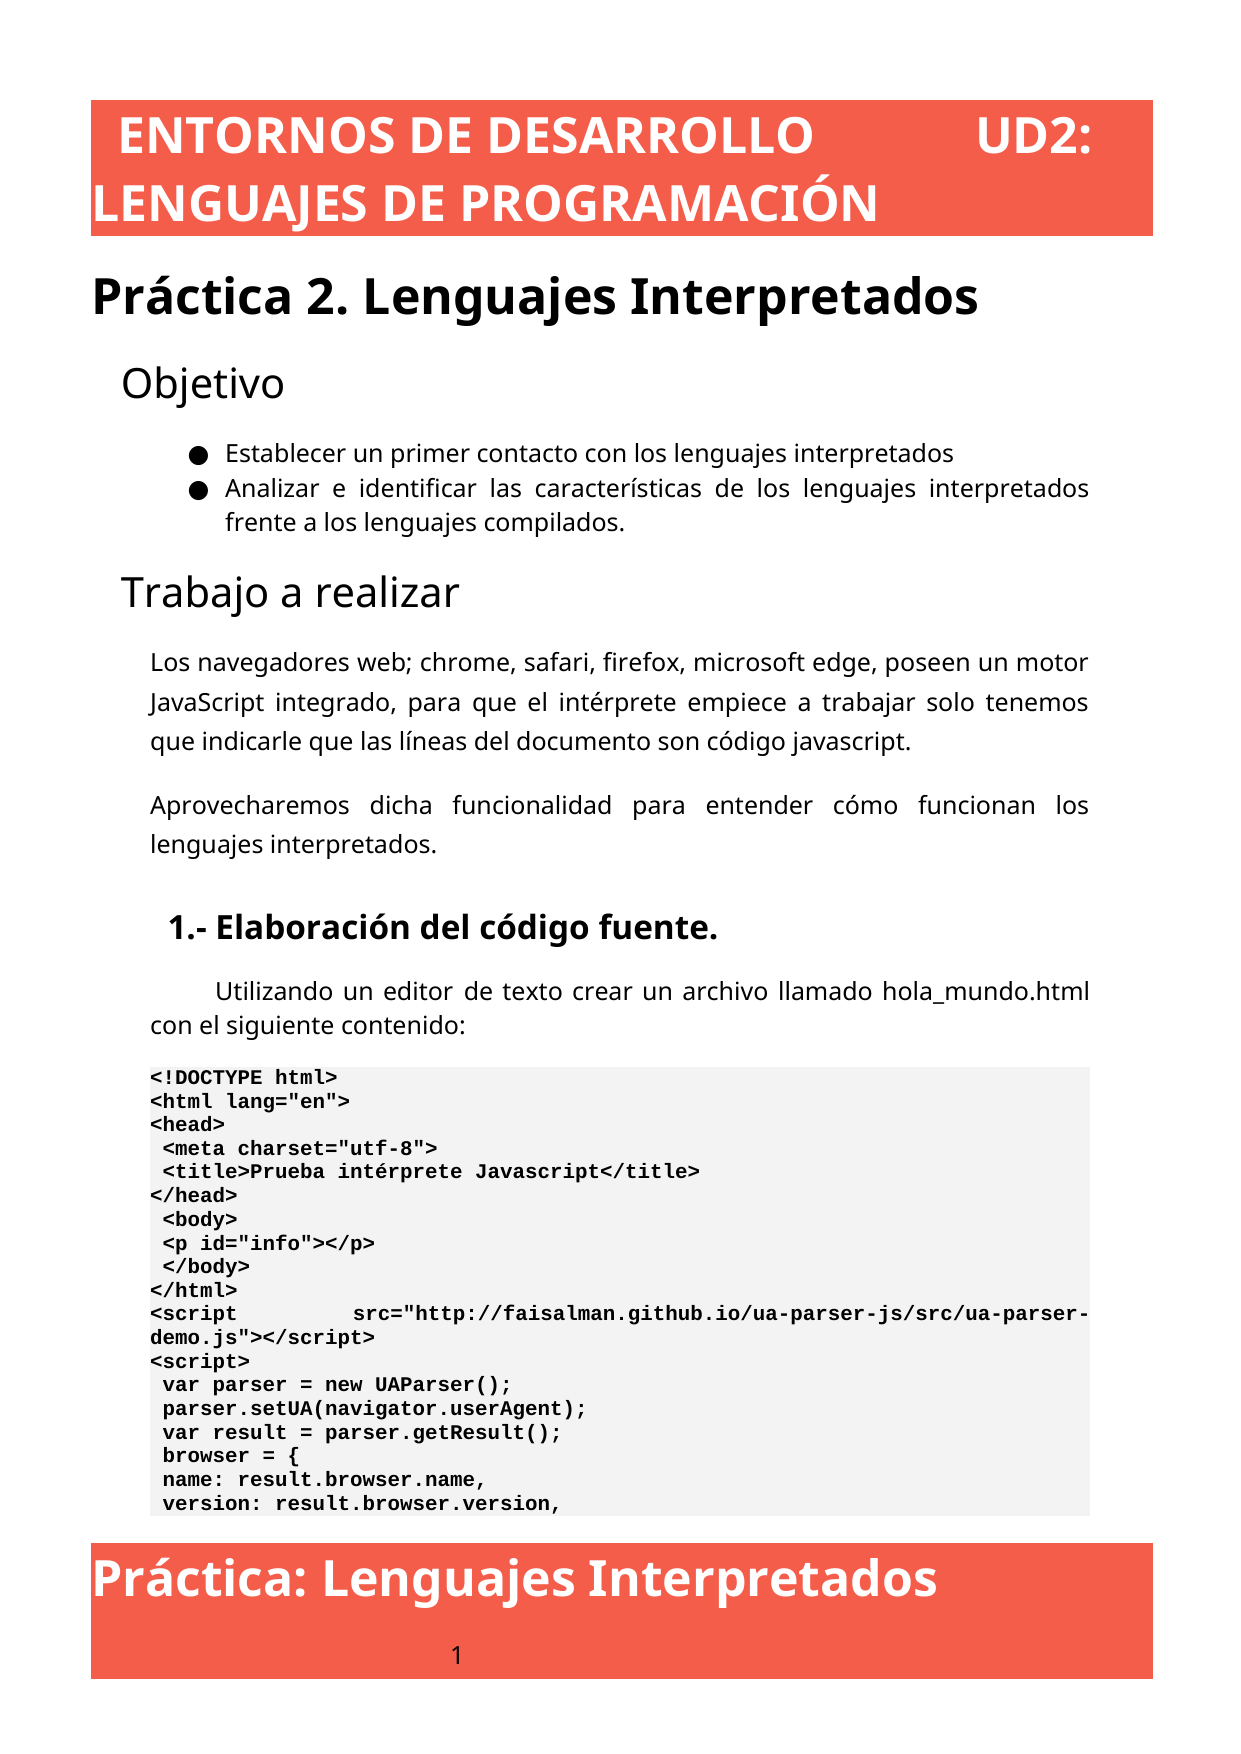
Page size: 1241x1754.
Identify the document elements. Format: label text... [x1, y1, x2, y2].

subtitle 1.- Elaboración del código fuente. [150, 903, 1090, 949]
text </html> [150, 1280, 1090, 1303]
text browser = { [150, 1445, 1090, 1469]
text <title>Prueba intérprete Javascript</title> [150, 1162, 1090, 1185]
text var parser = new UAParser(); [150, 1374, 1090, 1398]
text <script src="http://faisalman.github.io/ua-parser-js/src/ua-parser-demo.js"></script> [150, 1303, 1090, 1351]
title Práctica 2. Lenguajes Interpretados [91, 261, 1090, 329]
text <html lang="en"> [150, 1091, 1090, 1114]
text Utilizando un editor de texto crear un archivo llamado hola_mundo.html con el siguiente contenido: [150, 974, 1090, 1042]
text <script> [150, 1351, 1090, 1374]
text <head> [150, 1114, 1090, 1138]
text </head> [150, 1185, 1090, 1209]
list Analizar e identificar las características de los lenguajes interpretados frente a los lenguajes compilados. [187, 470, 1090, 538]
subtitle Trabajo a realizar [121, 563, 1090, 620]
list Establecer un primer contacto con los lenguajes interpretados [187, 436, 1090, 470]
text <body> [150, 1209, 1090, 1232]
subtitle Objetivo [121, 354, 1090, 411]
text Los navegadores web; chrome, safari, firefox, microsoft edge, poseen un motor JavaScript integrado, para que el intérprete empiece a trabajar solo tenemos que indicarle que las líneas del documento son código javascript. [150, 645, 1090, 757]
text parser.setUA(navigator.userAgent); [150, 1398, 1090, 1422]
text version: result.browser.version, [150, 1493, 1090, 1516]
text Aprovecharemos dicha funcionalidad para entender cómo funcionan los lenguajes interpretados. [150, 788, 1090, 861]
text var result = parser.getResult(); [150, 1422, 1090, 1445]
text name: result.browser.name, [150, 1469, 1090, 1493]
text <meta charset="utf-8"> [150, 1138, 1090, 1162]
text <!DOCTYPE html> [150, 1067, 1090, 1091]
text <p id="info"></p> [150, 1232, 1090, 1256]
text </body> [150, 1256, 1090, 1280]
